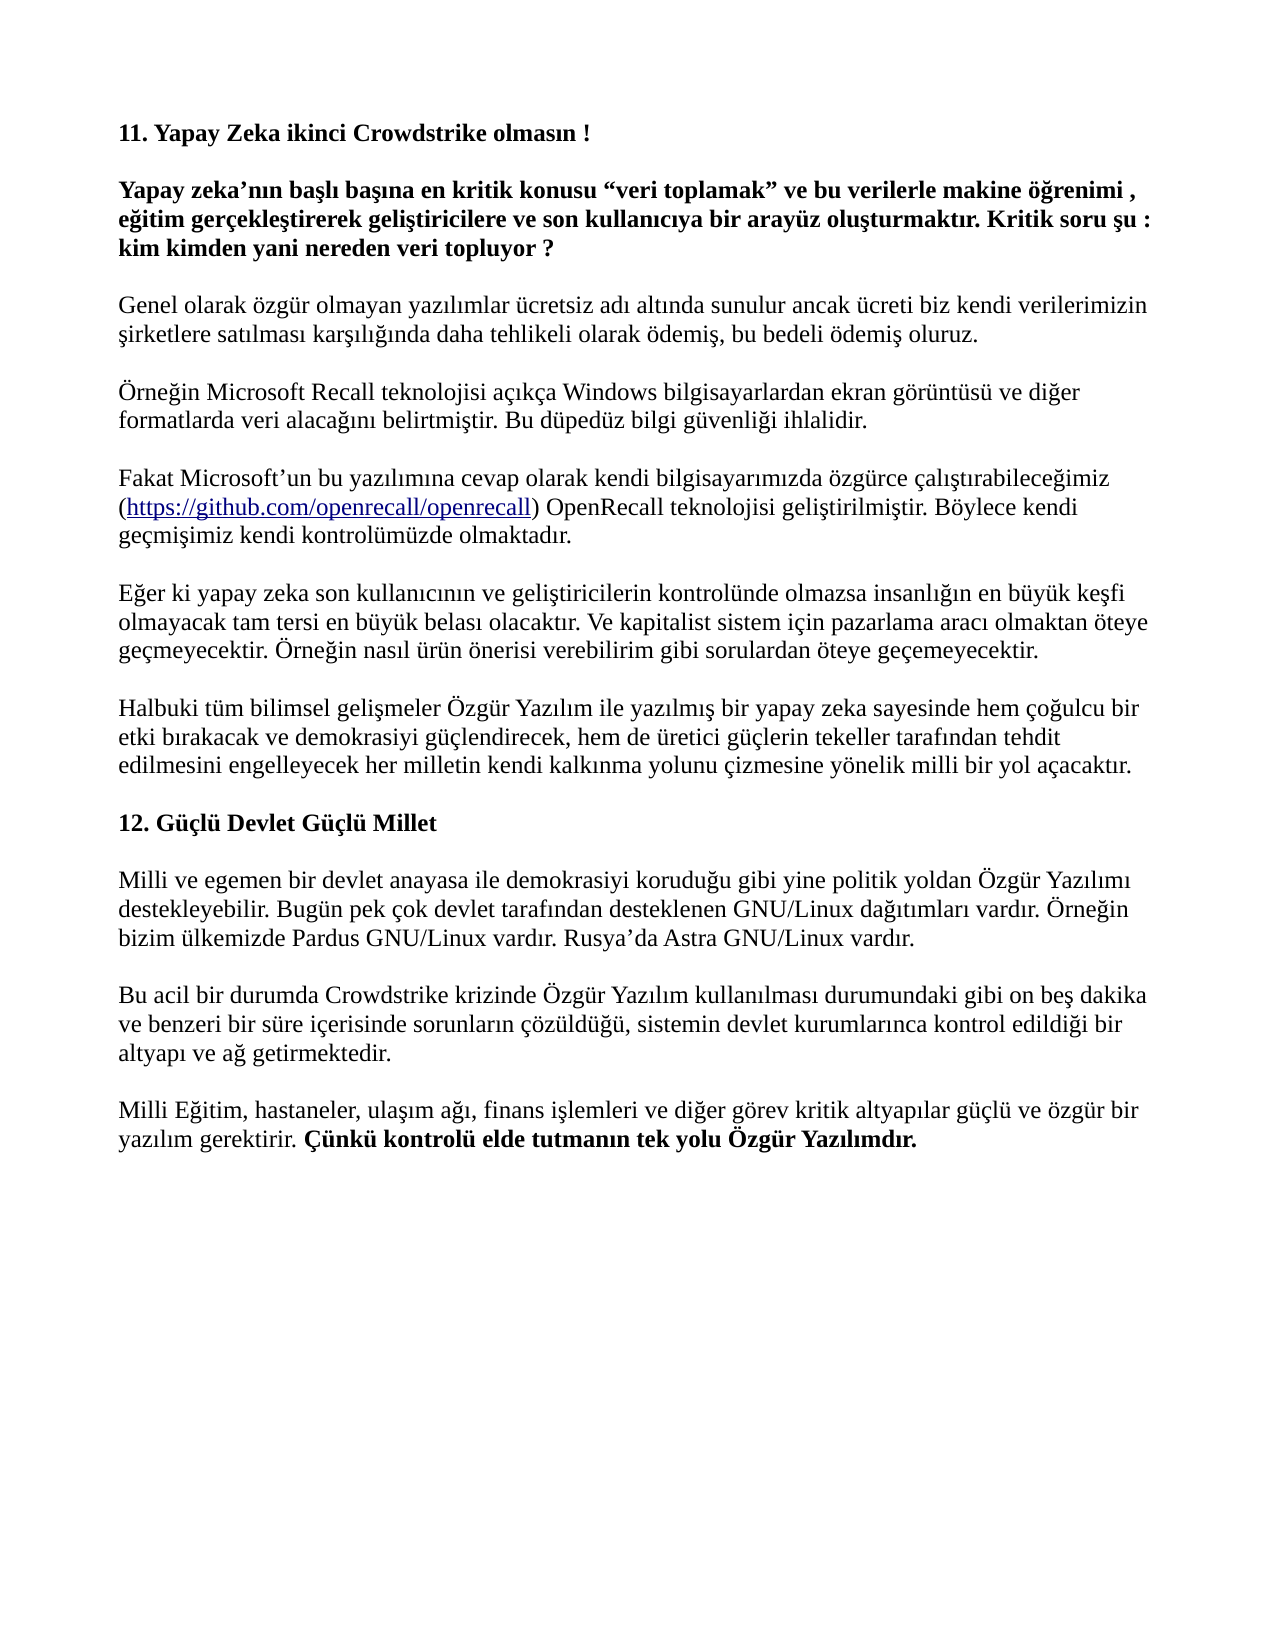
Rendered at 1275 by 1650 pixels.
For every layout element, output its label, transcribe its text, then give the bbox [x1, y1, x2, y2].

text Bu acil bir durumda Crowdstrike krizinde Özgür Yazılım kullanılması durumundaki gibi on beş dakika ve benzeri bir süre içerisinde sorunların çözüldüğü, sistemin devlet kurumlarınca kontrol edildiği bir altyapı ve ağ getirmektedir. [118, 981, 1157, 1067]
text Örneğin Microsoft Recall teknolojisi açıkça Windows bilgisayarlardan ekran görüntüsü ve diğer formatlarda veri alacağını belirtmiştir. Bu düpedüz bilgi güvenliği ihlalidir. [118, 377, 1157, 434]
text 11. Yapay Zeka ikinci Crowdstrike olmasın ! [118, 118, 1157, 147]
text Milli ve egemen bir devlet anayasa ile demokrasiyi koruduğu gibi yine politik yoldan Özgür Yazılımı destekleyebilir. Bugün pek çok devlet tarafından desteklenen GNU/Linux dağıtımları vardır. Örneğin bizim ülkemizde Pardus GNU/Linux vardır. Rusya’da Astra GNU/Linux vardır. [118, 866, 1157, 952]
text Eğer ki yapay zeka son kullanıcının ve geliştiricilerin kontrolünde olmazsa insanlığın en büyük keşfi olmayacak tam tersi en büyük belası olacaktır. Ve kapitalist sistem için pazarlama aracı olmaktan öteye geçmeyecektir. Örneğin nasıl ürün önerisi verebilirim gibi sorulardan öteye geçemeyecektir. [118, 578, 1157, 664]
text Milli Eğitim, hastaneler, ulaşım ağı, finans işlemleri ve diğer görev kritik altyapılar güçlü ve özgür bir yazılım gerektirir. Çünkü kontrolü elde tutmanın tek yolu Özgür Yazılımdır. [118, 1096, 1157, 1153]
text Fakat Microsoft’un bu yazılımına cevap olarak kendi bilgisayarımızda özgürce çalıştırabileceğimiz (https://github.com/openrecall/openrecall) OpenRecall teknolojisi geliştirilmiştir. Böylece kendi geçmişimiz kendi kontrolümüzde olmaktadır. [118, 463, 1157, 549]
text Halbuki tüm bilimsel gelişmeler Özgür Yazılım ile yazılmış bir yapay zeka sayesinde hem çoğulcu bir etki bırakacak ve demokrasiyi güçlendirecek, hem de üretici güçlerin tekeller tarafından tehdit edilmesini engelleyecek her milletin kendi kalkınma yolunu çizmesine yönelik milli bir yol açacaktır. [118, 693, 1157, 779]
text 12. Güçlü Devlet Güçlü Millet [118, 808, 1157, 837]
text Genel olarak özgür olmayan yazılımlar ücretsiz adı altında sunulur ancak ücreti biz kendi verilerimizin şirketlere satılması karşılığında daha tehlikeli olarak ödemiş, bu bedeli ödemiş oluruz. [118, 291, 1157, 348]
text Yapay zeka’nın başlı başına en kritik konusu “veri toplamak” ve bu verilerle makine öğrenimi , eğitim gerçekleştirerek geliştiricilere ve son kullanıcıya bir arayüz oluşturmaktır. Kritik soru şu : kim kimden yani nereden veri topluyor ? [118, 176, 1157, 262]
